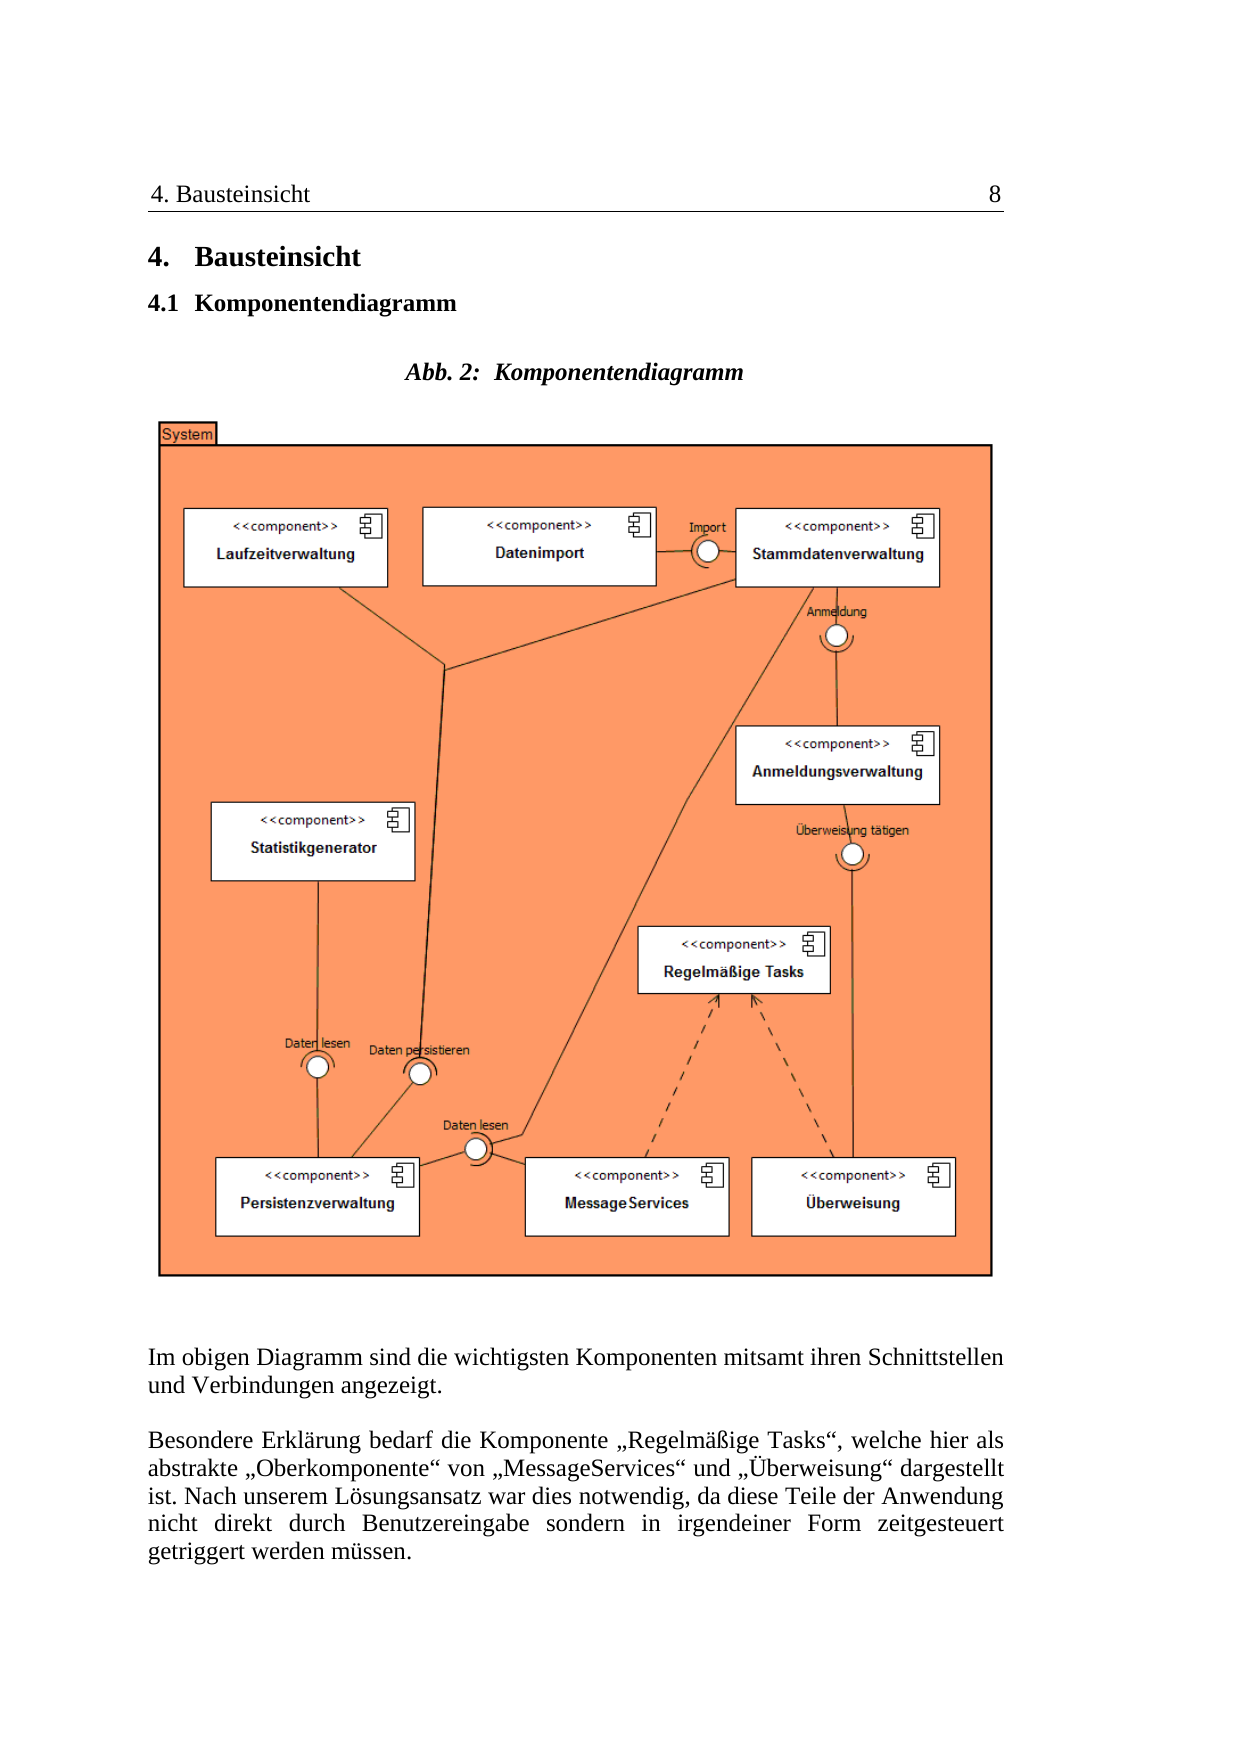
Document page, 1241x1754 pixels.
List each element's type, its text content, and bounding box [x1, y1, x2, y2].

subtitle Bausteinsicht [148, 240, 1004, 273]
picture [147, 411, 1004, 1288]
list Komponentendiagramm [148, 358, 1004, 386]
text Im obigen Diagramm sind die wichtigsten Komponenten mitsamt ihren Schnittstellen und Verbindungen angezeigt. [148, 1343, 1004, 1399]
text Besondere Erklärung bedarf die Komponente „Regelmäßige Tasks“, welche hier als abstrakte „Oberkomponente“ von „MessageServices“ und „Überweisung“ dargestellt ist. Nach unserem Lösungsansatz war dies notwendig, da diese Teile der Anwendung nicht direkt durch Benutzereingabe sondern in irgendeiner Form zeitgesteuert getriggert werden müssen. [148, 1426, 1004, 1565]
subtitle Komponentendiagramm [148, 289, 1004, 316]
